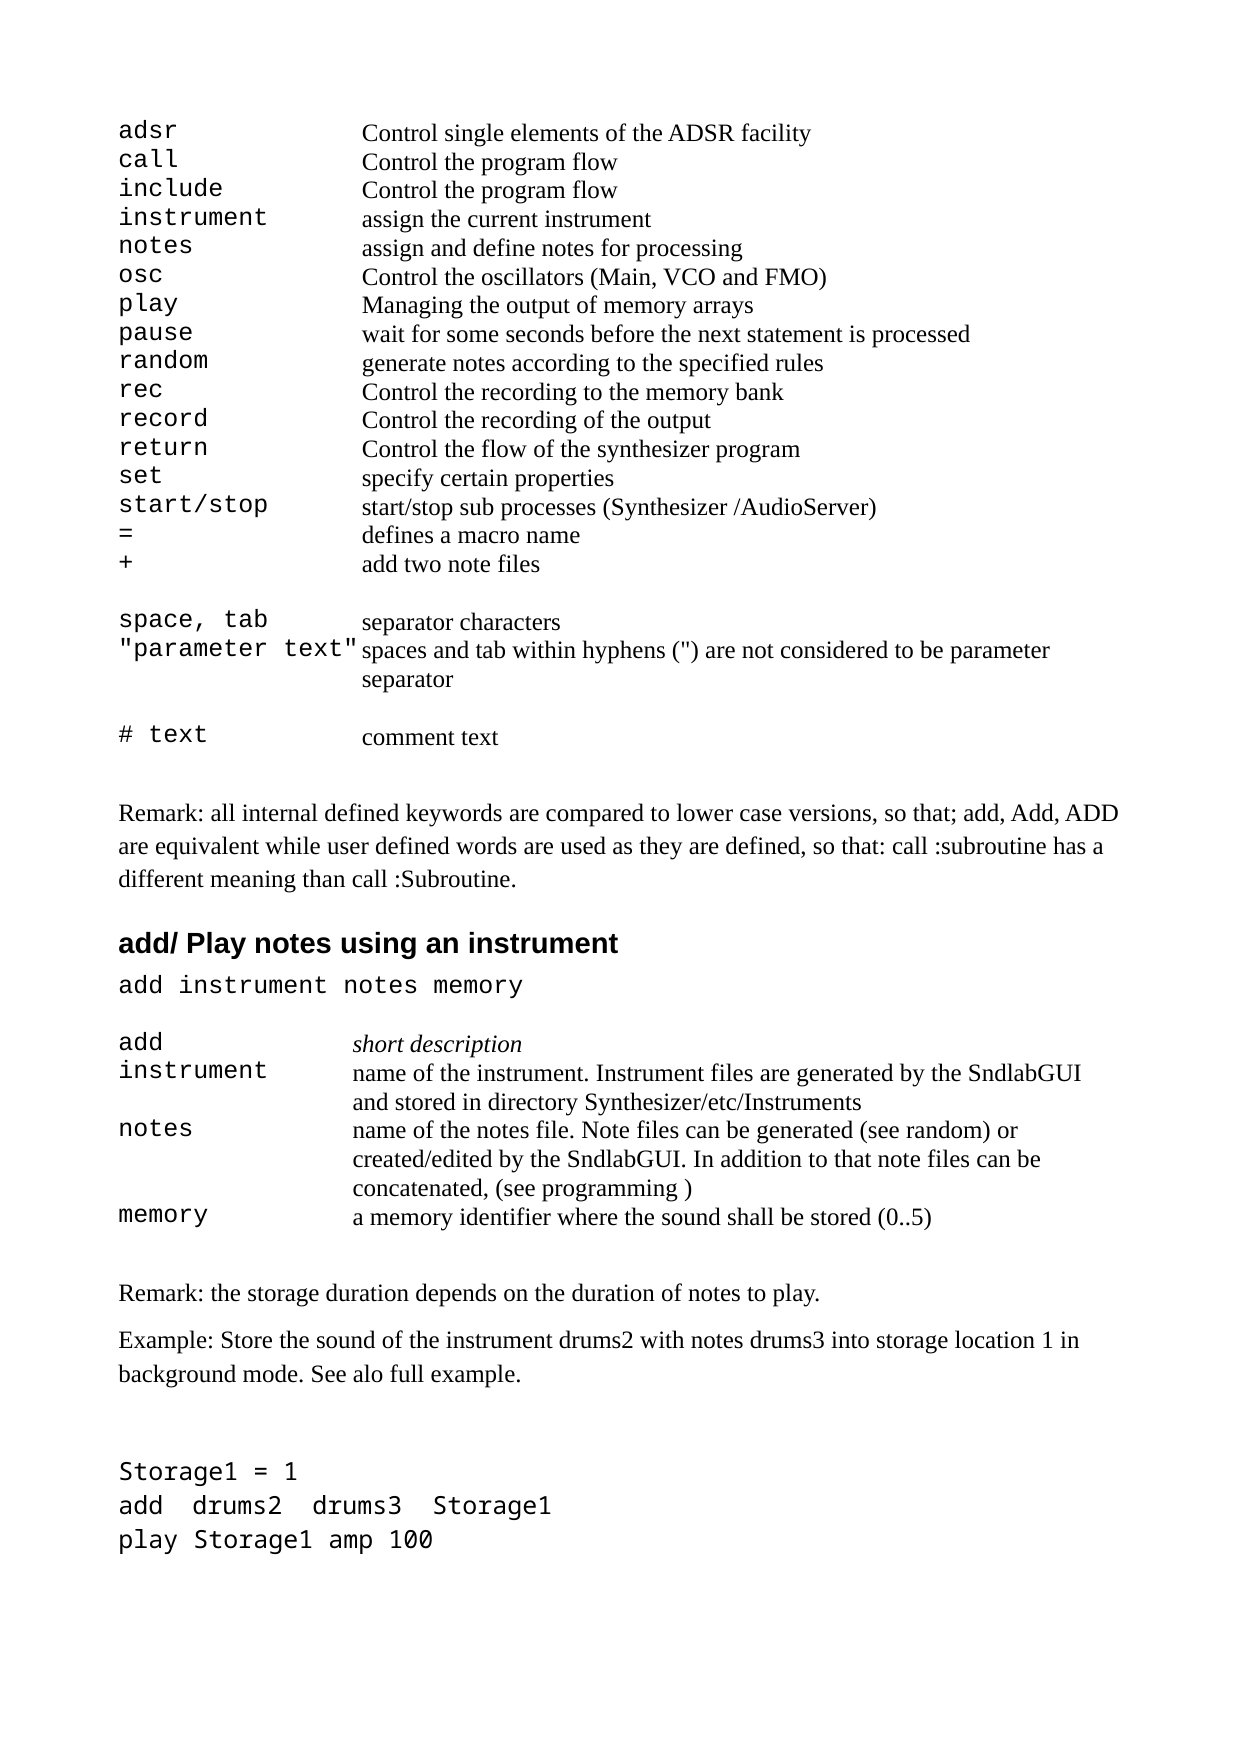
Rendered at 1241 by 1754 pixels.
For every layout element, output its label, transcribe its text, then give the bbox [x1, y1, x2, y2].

table_cell return [118, 434, 362, 463]
table_cell pause [118, 319, 362, 348]
table_cell include [118, 176, 362, 204]
table_cell [118, 693, 362, 722]
table_cell Control the recording of the output [362, 406, 1122, 434]
table_cell "parameter text" [118, 636, 362, 693]
text add instrument notes memory [118, 972, 1122, 1001]
text Example: Store the sound of the instrument drums2 with notes drums3 into storage location 1 in background mode. See alo full example. [118, 1326, 1122, 1387]
table_cell [362, 578, 1122, 607]
table_cell Managing the output of memory arrays [362, 291, 1122, 319]
table_cell start/stop [118, 492, 362, 521]
table_cell Control the flow of the synthesizer program [362, 434, 1122, 463]
table_cell Control the program flow [362, 176, 1122, 204]
table_cell rec [118, 377, 362, 406]
table_cell comment text [362, 722, 1122, 751]
text play Storage1 amp 100 [118, 1522, 1122, 1556]
text Remark: the storage duration depends on the duration of notes to play. [118, 1278, 1122, 1307]
table_cell specify certain properties [362, 463, 1122, 492]
table_cell Control the oscillators (Main, VCO and FMO) [362, 262, 1122, 291]
table_cell spaces and tab within hyphens (") are not considered to be parameter separator [362, 636, 1122, 693]
table_cell instrument [118, 204, 362, 233]
table_cell Control the recording to the memory bank [362, 377, 1122, 406]
table_cell name of the notes file. Note files can be generated (see random) or created/edited by the SndlabGUI. In addition to that note files can be concatenated, (see programming ) [352, 1115, 1122, 1202]
table_cell [362, 693, 1122, 722]
table_cell defines a macro name [362, 521, 1122, 549]
table_cell osc [118, 262, 362, 291]
table_cell wait for some seconds before the next statement is processed [362, 319, 1122, 348]
table_cell assign and define notes for processing [362, 233, 1122, 262]
table_cell start/stop sub processes (Synthesizer /AudioServer) [362, 492, 1122, 521]
table_cell call [118, 147, 362, 176]
table_cell instrument [118, 1058, 352, 1115]
table_cell + [118, 549, 362, 578]
text Remark: all internal defined keywords are compared to lower case versions, so that; add, Add, ADD are equivalent while user defined words are used as they are defined, so that: call :subroutine has a different meaning than call :Subroutine. [118, 798, 1122, 893]
table_cell add two note files [362, 549, 1122, 578]
table_cell Control single elements of the ADSR facility [362, 118, 1122, 147]
table_cell set [118, 463, 362, 492]
table_cell [118, 578, 362, 607]
table_cell generate notes according to the specified rules [362, 348, 1122, 377]
table_cell notes [118, 1115, 352, 1202]
table_cell = [118, 521, 362, 549]
table_cell notes [118, 233, 362, 262]
table_cell space, tab [118, 607, 362, 636]
table_header short description [352, 1029, 1122, 1058]
table_header add [118, 1029, 352, 1058]
table_cell # text [118, 722, 362, 751]
text add drums2 drums3 Storage1 [118, 1488, 1122, 1522]
table_cell record [118, 406, 362, 434]
table_cell assign the current instrument [362, 204, 1122, 233]
table_cell name of the instrument. Instrument files are generated by the SndlabGUI and stored in directory Synthesizer/etc/Instruments [352, 1058, 1122, 1115]
text Storage1 = 1 [118, 1454, 1122, 1488]
table_cell random [118, 348, 362, 377]
table_cell play [118, 291, 362, 319]
table_cell separator characters [362, 607, 1122, 636]
table_cell adsr [118, 118, 362, 147]
table_cell a memory identifier where the sound shall be stored (0..5) [352, 1202, 1122, 1230]
subtitle add/ Play notes using an instrument [118, 926, 1122, 960]
table_cell memory [118, 1202, 352, 1230]
table_cell Control the program flow [362, 147, 1122, 176]
